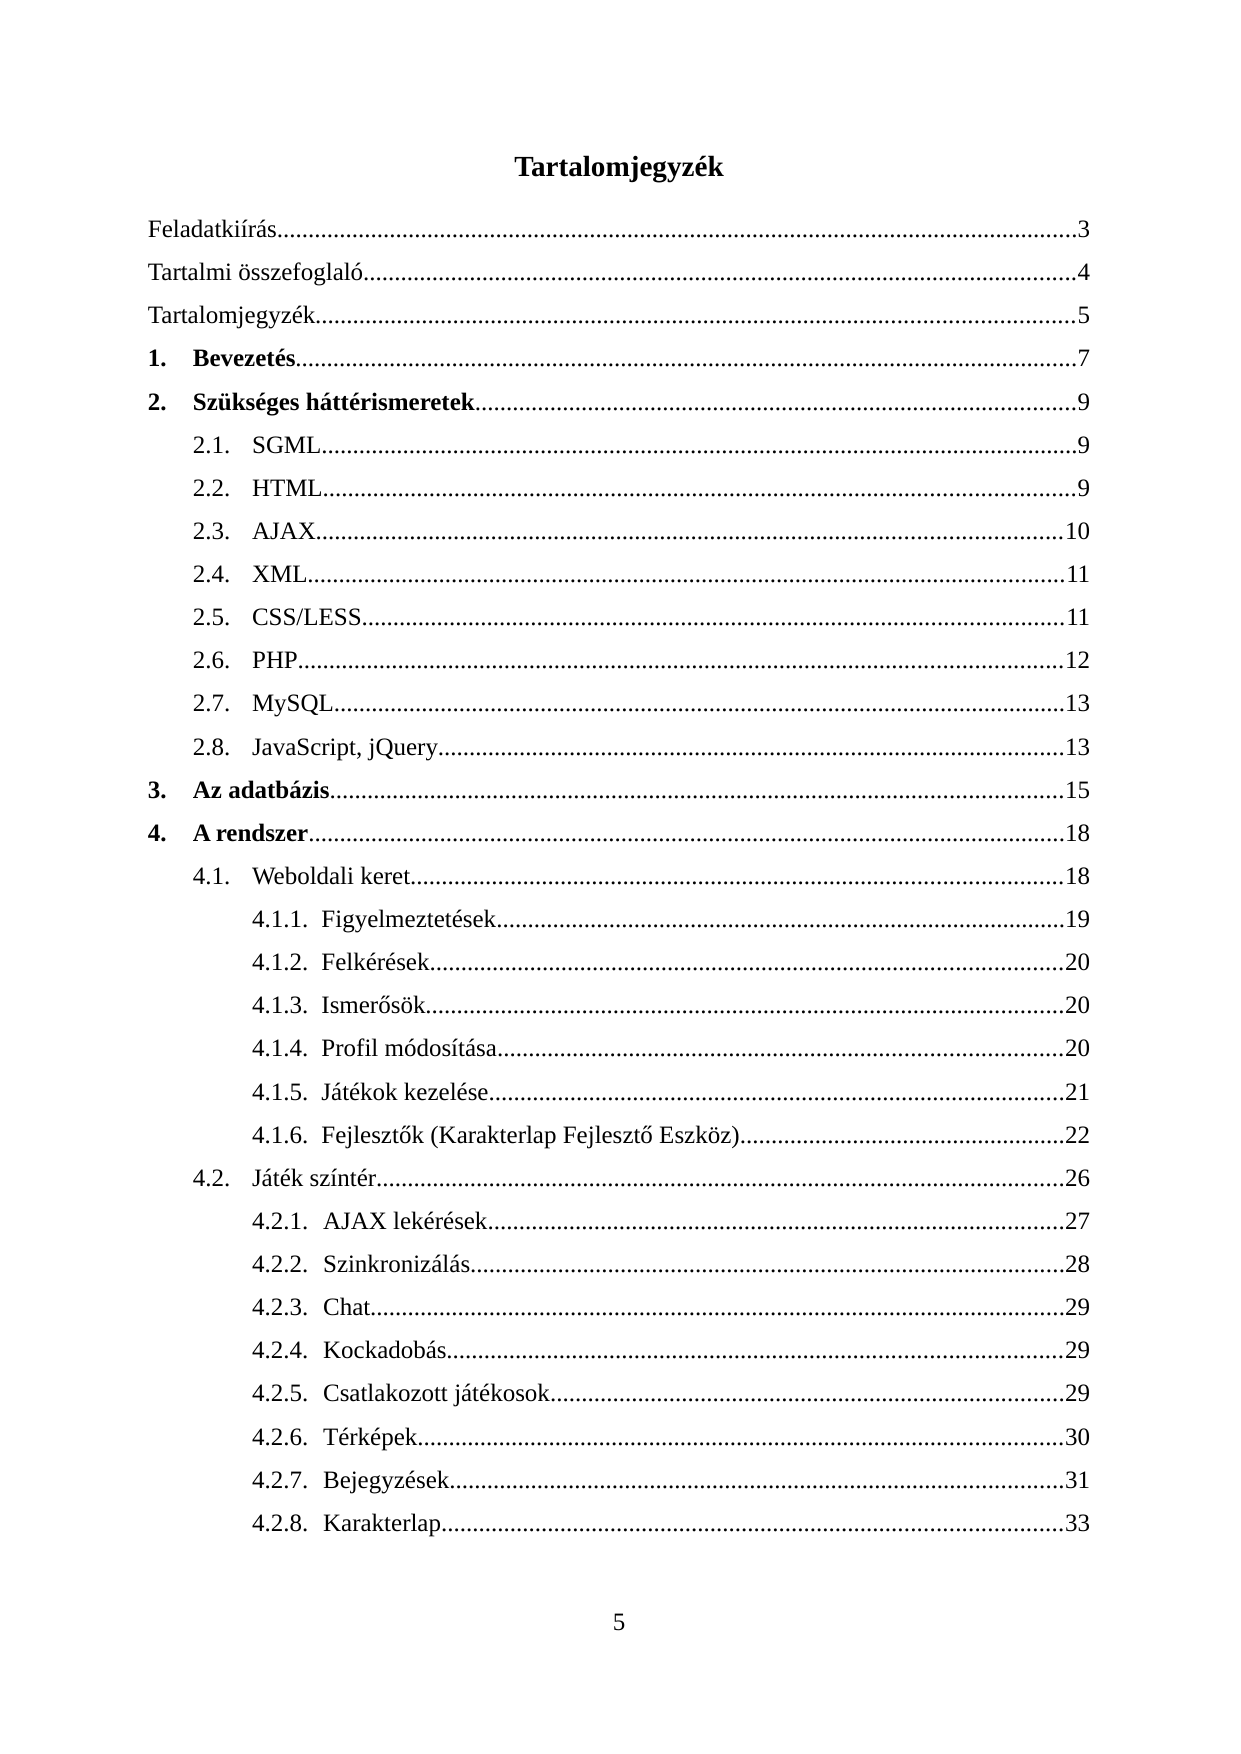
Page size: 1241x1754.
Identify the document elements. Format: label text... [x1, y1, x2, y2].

subtitle 4.2.8. Karakterlap 33 [148, 1508, 1090, 1537]
subtitle 2.8. JavaScript, jQuery 13 [148, 732, 1090, 760]
subtitle 2.3. AJAX 10 [148, 516, 1090, 545]
subtitle 2.2. HTML 9 [148, 473, 1090, 502]
subtitle 4.1.3. Ismerősök 20 [148, 990, 1090, 1019]
subtitle 3. Az adatbázis 15 [148, 775, 1090, 803]
subtitle 4.2.4. Kockadobás 29 [148, 1335, 1090, 1364]
subtitle Feladatkiírás 3 [148, 214, 1090, 243]
subtitle 4.2.2. Szinkronizálás 28 [148, 1249, 1090, 1278]
subtitle 4.2. Játék színtér 26 [148, 1163, 1090, 1192]
subtitle 2. Szükséges háttérismeretek 9 [148, 387, 1090, 415]
subtitle 4.2.3. Chat 29 [148, 1292, 1090, 1321]
subtitle 1. Bevezetés 7 [148, 343, 1090, 372]
subtitle 2.4. XML 11 [148, 559, 1090, 588]
subtitle 2.5. CSS/LESS 11 [148, 602, 1090, 631]
subtitle 4.2.6. Térképek 30 [148, 1422, 1090, 1450]
subtitle 4.1. Weboldali keret 18 [148, 861, 1090, 890]
title Tartalomjegyzék [148, 149, 1090, 183]
subtitle Tartalomjegyzék 5 [148, 300, 1090, 329]
subtitle 4.1.6. Fejlesztők (Karakterlap Fejlesztő Eszköz) 22 [148, 1120, 1090, 1148]
subtitle 2.6. PHP 12 [148, 645, 1090, 674]
subtitle 4.2.7. Bejegyzések 31 [148, 1465, 1090, 1493]
subtitle 4.1.2. Felkérések 20 [148, 947, 1090, 976]
subtitle 4.2.5. Csatlakozott játékosok 29 [148, 1378, 1090, 1407]
subtitle 4.1.1. Figyelmeztetések 19 [148, 904, 1090, 933]
subtitle 4. A rendszer 18 [148, 818, 1090, 847]
subtitle 4.1.4. Profil módosítása 20 [148, 1033, 1090, 1062]
subtitle 2.7. MySQL 13 [148, 688, 1090, 717]
subtitle 4.2.1. AJAX lekérések 27 [148, 1206, 1090, 1235]
subtitle 4.1.5. Játékok kezelése 21 [148, 1077, 1090, 1105]
subtitle 2.1. SGML 9 [148, 430, 1090, 458]
subtitle Tartalmi összefoglaló 4 [148, 257, 1090, 286]
